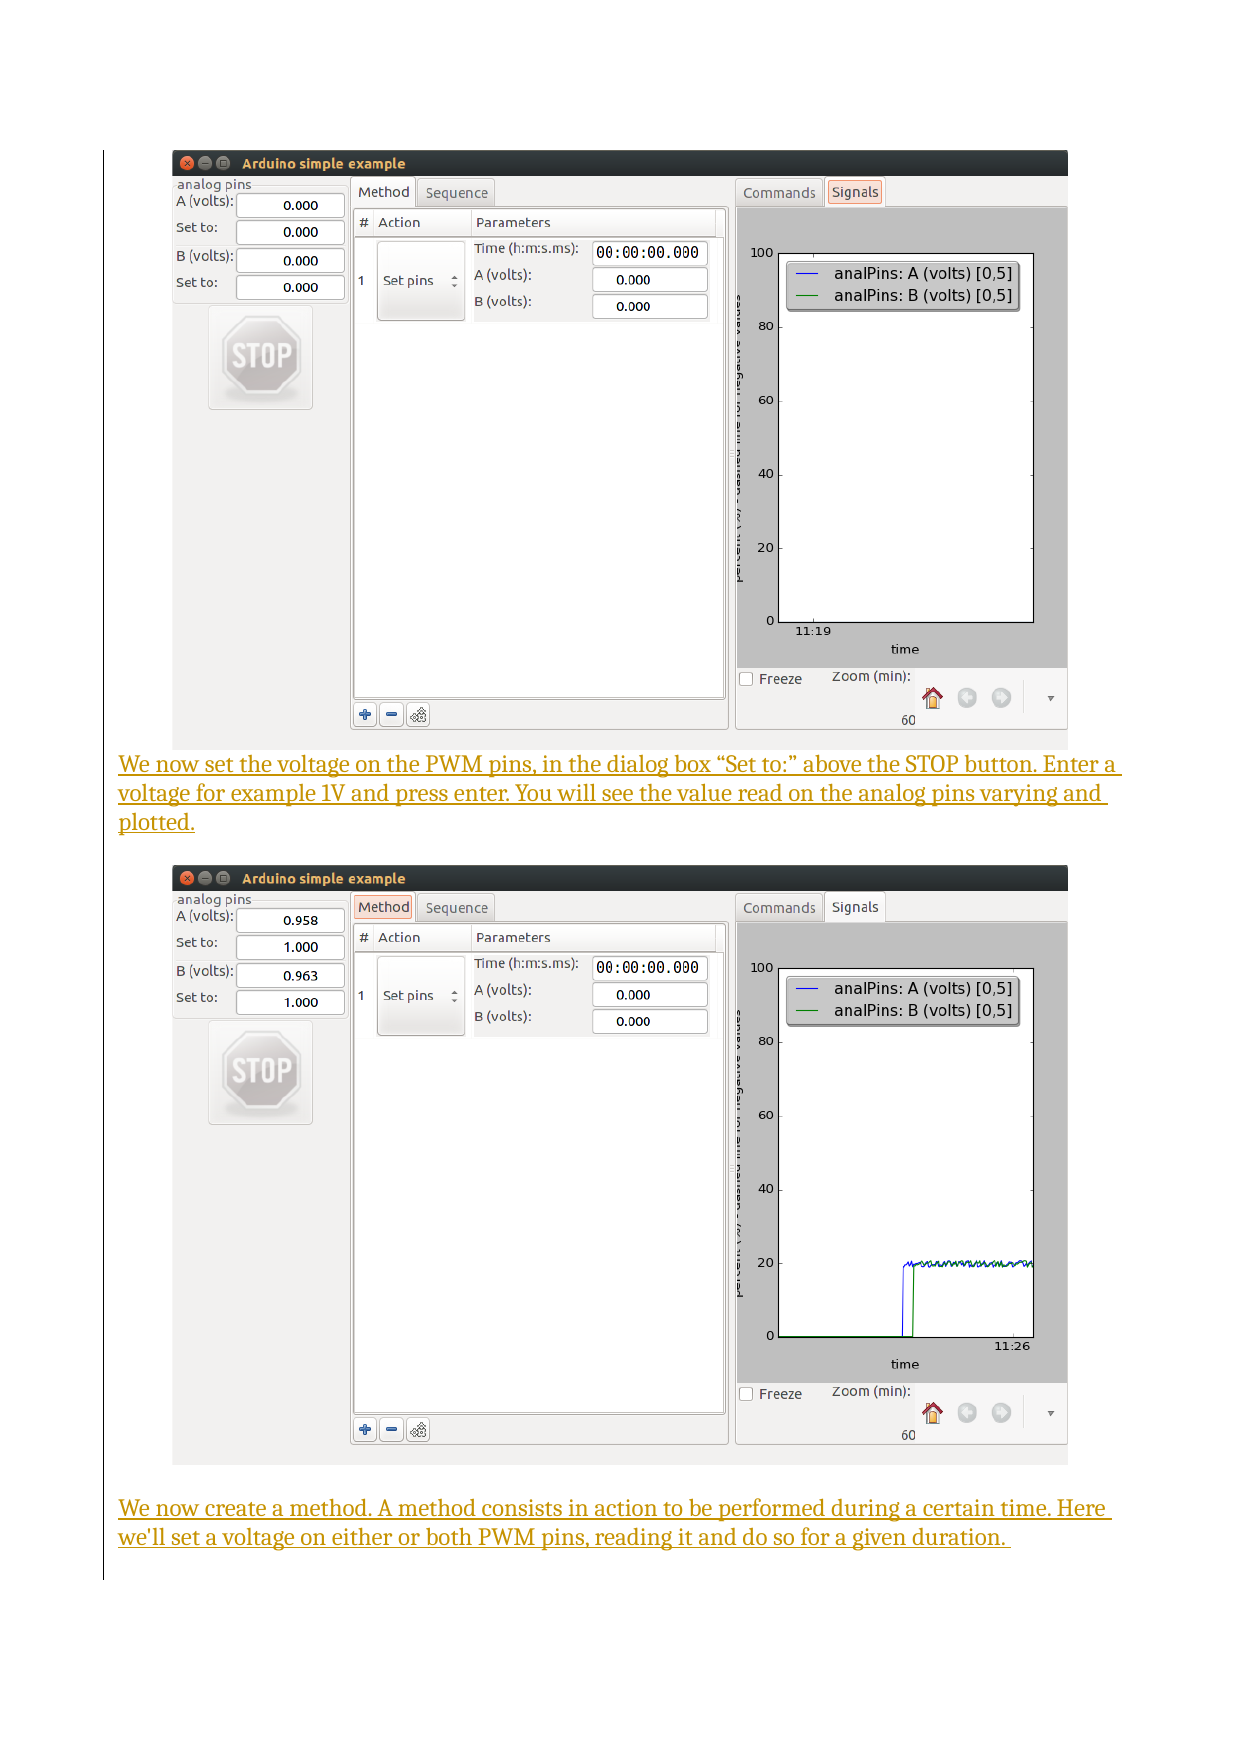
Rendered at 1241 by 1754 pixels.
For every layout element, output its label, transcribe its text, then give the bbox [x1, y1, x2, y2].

text We now create a method. A method consists in action to be performed during a certain time. Here we'll set a voltage on either or both PWM pins, reading it and do so for a given duration. [118, 1494, 1122, 1551]
text We now set the voltage on the PWM pins, in the dialog box “Set to:” above the STOP button. Enter a [118, 750, 1122, 774]
picture [172, 865, 1068, 1465]
text voltage for example 1V and press enter. You will see the value read on the analog pins varying and plotted. [118, 776, 1122, 836]
picture [172, 150, 1068, 750]
